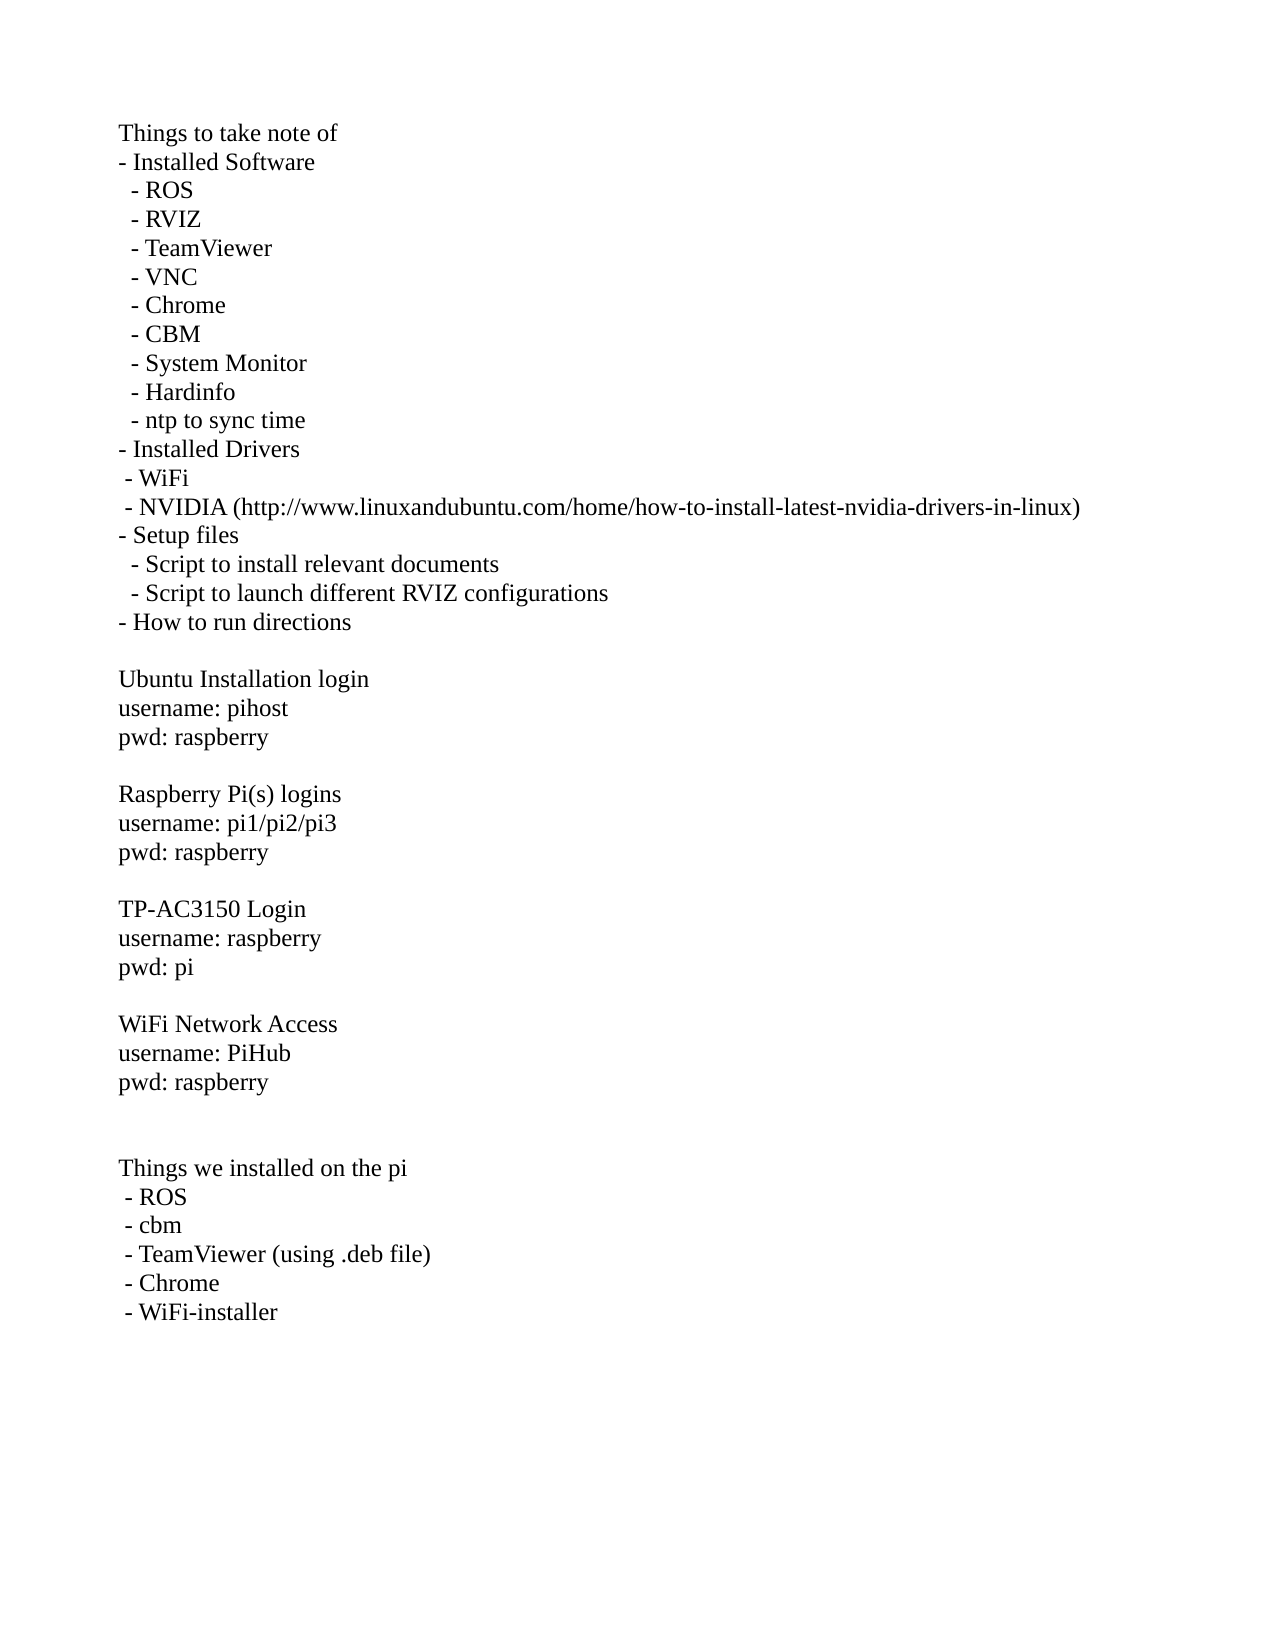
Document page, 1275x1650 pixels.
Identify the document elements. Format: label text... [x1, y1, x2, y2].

text - NVIDIA (http://www.linuxandubuntu.com/home/how-to-install-latest-nvidia-drivers-in-linux) [118, 492, 1157, 521]
text - WiFi [118, 463, 1157, 492]
text pwd: raspberry [118, 722, 1157, 751]
text - ROS [118, 176, 1157, 204]
text - Script to launch different RVIZ configurations [118, 578, 1157, 607]
text - Script to install relevant documents [118, 549, 1157, 578]
text - cbm [118, 1211, 1157, 1239]
text - ntp to sync time [118, 406, 1157, 434]
text username: PiHub [118, 1038, 1157, 1067]
text pwd: raspberry [118, 1067, 1157, 1096]
text - ROS [118, 1182, 1157, 1211]
text pwd: pi [118, 952, 1157, 981]
text - Installed Drivers [118, 434, 1157, 463]
text - Setup files [118, 521, 1157, 549]
text username: pi1/pi2/pi3 [118, 808, 1157, 837]
text - Chrome [118, 1268, 1157, 1297]
text pwd: raspberry [118, 837, 1157, 866]
text - WiFi-installer [118, 1297, 1157, 1326]
text username: pihost [118, 693, 1157, 722]
text - RVIZ [118, 204, 1157, 233]
text - CBM [118, 319, 1157, 348]
text Things to take note of [118, 118, 1157, 147]
text - Chrome [118, 291, 1157, 319]
text - How to run directions [118, 607, 1157, 636]
text - TeamViewer [118, 233, 1157, 262]
text Things we installed on the pi [118, 1153, 1157, 1182]
text username: raspberry [118, 923, 1157, 952]
text - System Monitor [118, 348, 1157, 377]
text Ubuntu Installation login [118, 664, 1157, 693]
text Raspberry Pi(s) logins [118, 779, 1157, 808]
text - Hardinfo [118, 377, 1157, 406]
text - TeamViewer (using .deb file) [118, 1239, 1157, 1268]
text - Installed Software [118, 147, 1157, 176]
text TP-AC3150 Login [118, 894, 1157, 923]
text WiFi Network Access [118, 1009, 1157, 1038]
text - VNC [118, 262, 1157, 291]
